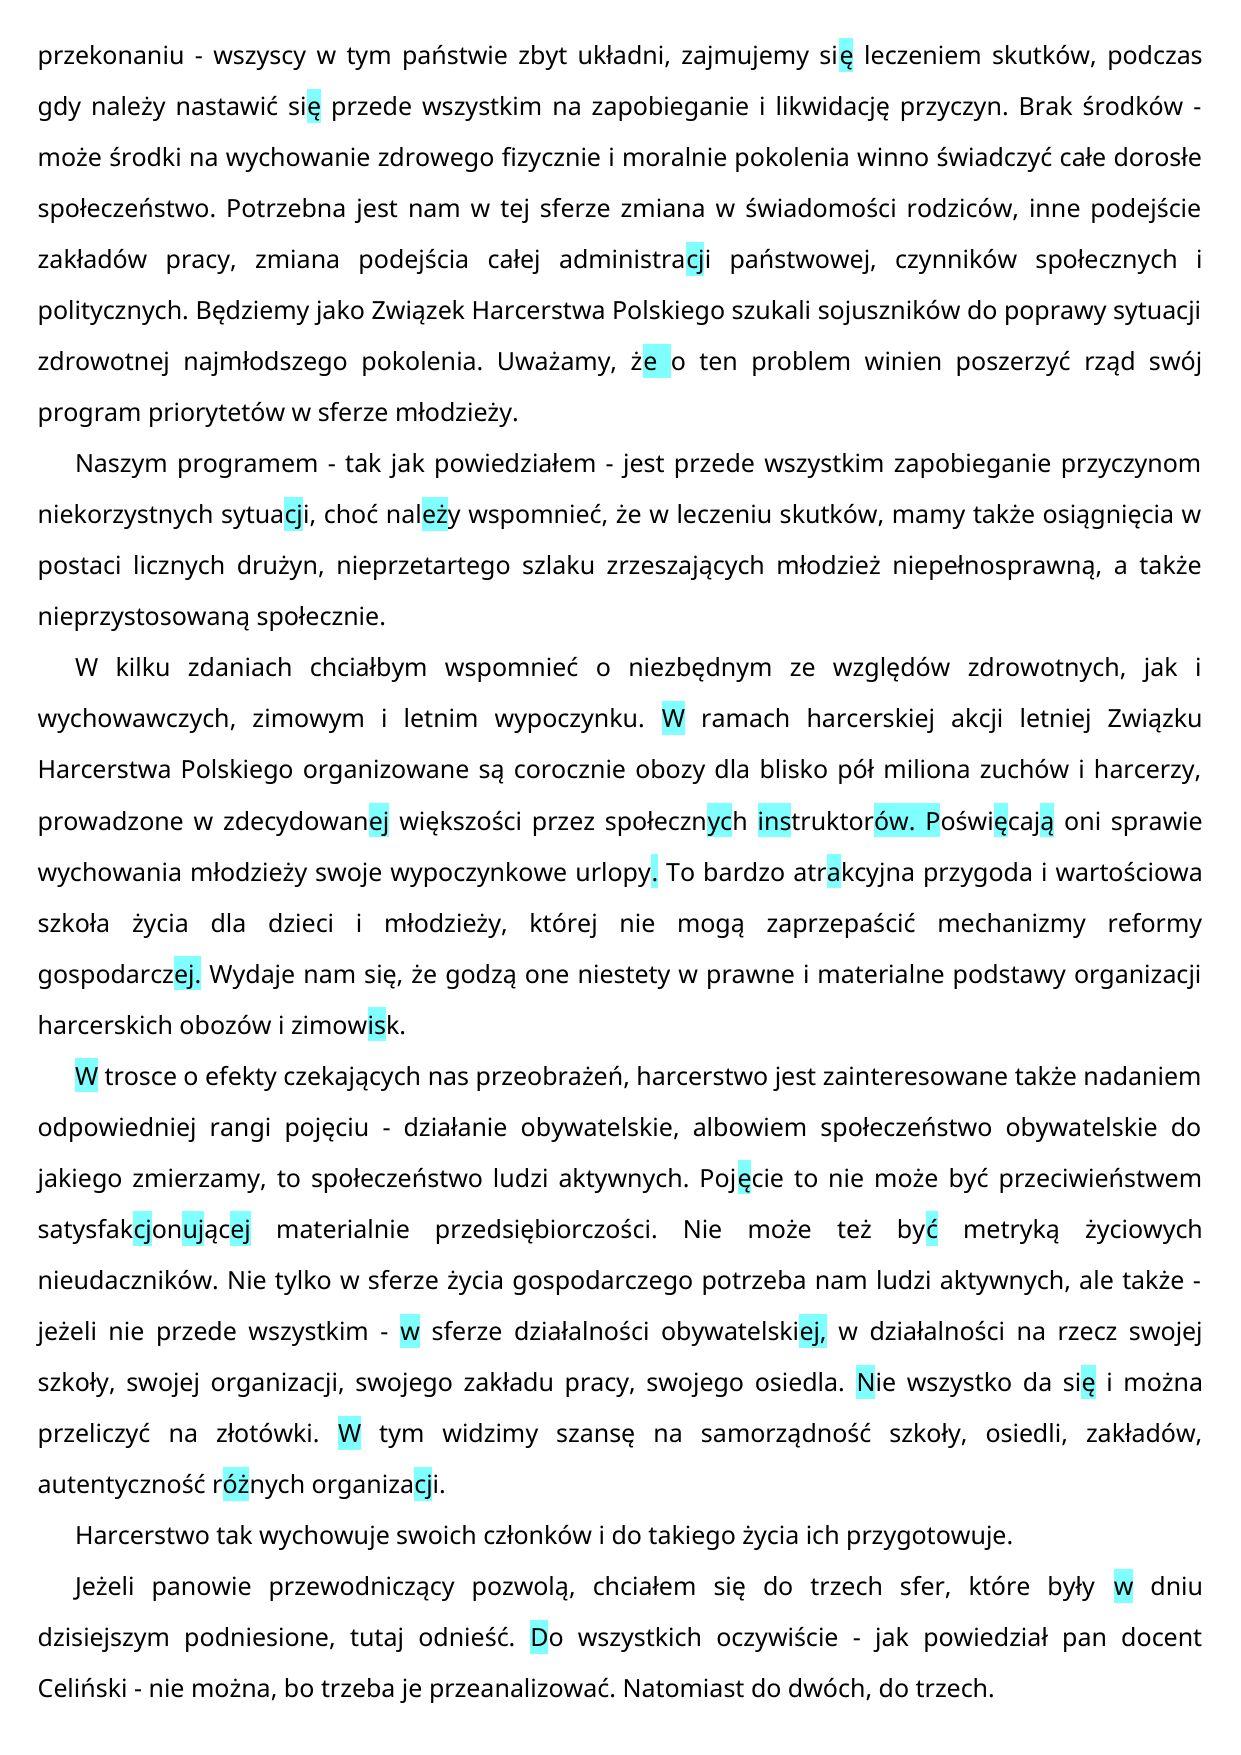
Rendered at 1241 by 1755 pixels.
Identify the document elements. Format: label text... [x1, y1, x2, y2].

text Naszym programem - tak jak powiedziałem - jest przede wszystkim zapobieganie przyczynom niekorzystnych sytuacji, choć należy wspomnieć, że w leczeniu skutków, mamy także osiągnięcia w postaci licznych drużyn, nieprzetartego szlaku zrzeszających młodzież niepełnosprawną, a także nieprzystosowaną społecznie. [37, 446, 1203, 633]
text W trosce o efekty czekających nas przeobrażeń, harcerstwo jest zainteresowane także nadaniem odpowiedniej rangi pojęciu - działanie obywatelskie, albowiem społeczeństwo obywatelskie do jakiego zmierzamy, to społeczeństwo ludzi aktywnych. Pojęcie to nie może być przeciwieństwem satysfakcjonującej materialnie przedsiębiorczości. Nie może też być metryką życiowych nieudaczników. Nie tylko w sferze życia gospodarczego potrzeba nam ludzi aktywnych, ale także - jeżeli nie przede wszystkim - w sferze działalności obywatelskiej, w działalności na rzecz swojej szkoły, swojej organizacji, swojego zakładu pracy, swojego osiedla. Nie wszystko da się i można przeliczyć na złotówki. W tym widzimy szansę na samorządność szkoły, osiedli, zakładów, autentyczność różnych organizacji. [37, 1058, 1203, 1501]
text Jeżeli panowie przewodniczący pozwolą, chciałem się do trzech sfer, które były w dniu dzisiejszym podniesione, tutaj odnieść. Do wszystkich oczywiście - jak powiedział pan docent Celiński - nie można, bo trzeba je przeanalizować. Natomiast do dwóch, do trzech. [37, 1569, 1203, 1705]
text przekonaniu - wszyscy w tym państwie zbyt układni, zajmujemy się leczeniem skutków, podczas gdy należy nastawić się przede wszystkim na zapobieganie i likwidację przyczyn. Brak środków - może środki na wychowanie zdrowego fizycznie i moralnie pokolenia winno świadczyć całe dorosłe społeczeństwo. Potrzebna jest nam w tej sferze zmiana w świadomości rodziców, inne podejście zakładów pracy, zmiana podejścia całej administracji państwowej, czynników społecznych i politycznych. Będziemy jako Związek Harcerstwa Polskiego szukali sojuszników do poprawy sytuacji zdrowotnej najmłodszego pokolenia. Uważamy, że o ten problem winien poszerzyć rząd swój program priorytetów w sferze młodzieży. [37, 37, 1203, 429]
text W kilku zdaniach chciałbym wspomnieć o niezbędnym ze względów zdrowotnych, jak i wychowawczych, zimowym i letnim wypoczynku. W ramach harcerskiej akcji letniej Związku Harcerstwa Polskiego organizowane są corocznie obozy dla blisko pół miliona zuchów i harcerzy, prowadzone w zdecydowanej większości przez społecznych instruktorów. Poświęcają oni sprawie wychowania młodzieży swoje wypoczynkowe urlopy. To bardzo atrakcyjna przygoda i wartościowa szkoła życia dla dzieci i młodzieży, której nie mogą zaprzepaścić mechanizmy reformy gospodarczej. Wydaje nam się, że godzą one niestety w prawne i materialne podstawy organizacji harcerskich obozów i zimowisk. [37, 650, 1203, 1041]
text Harcerstwo tak wychowuje swoich członków i do takiego życia ich przygotowuje. [37, 1518, 1203, 1552]
